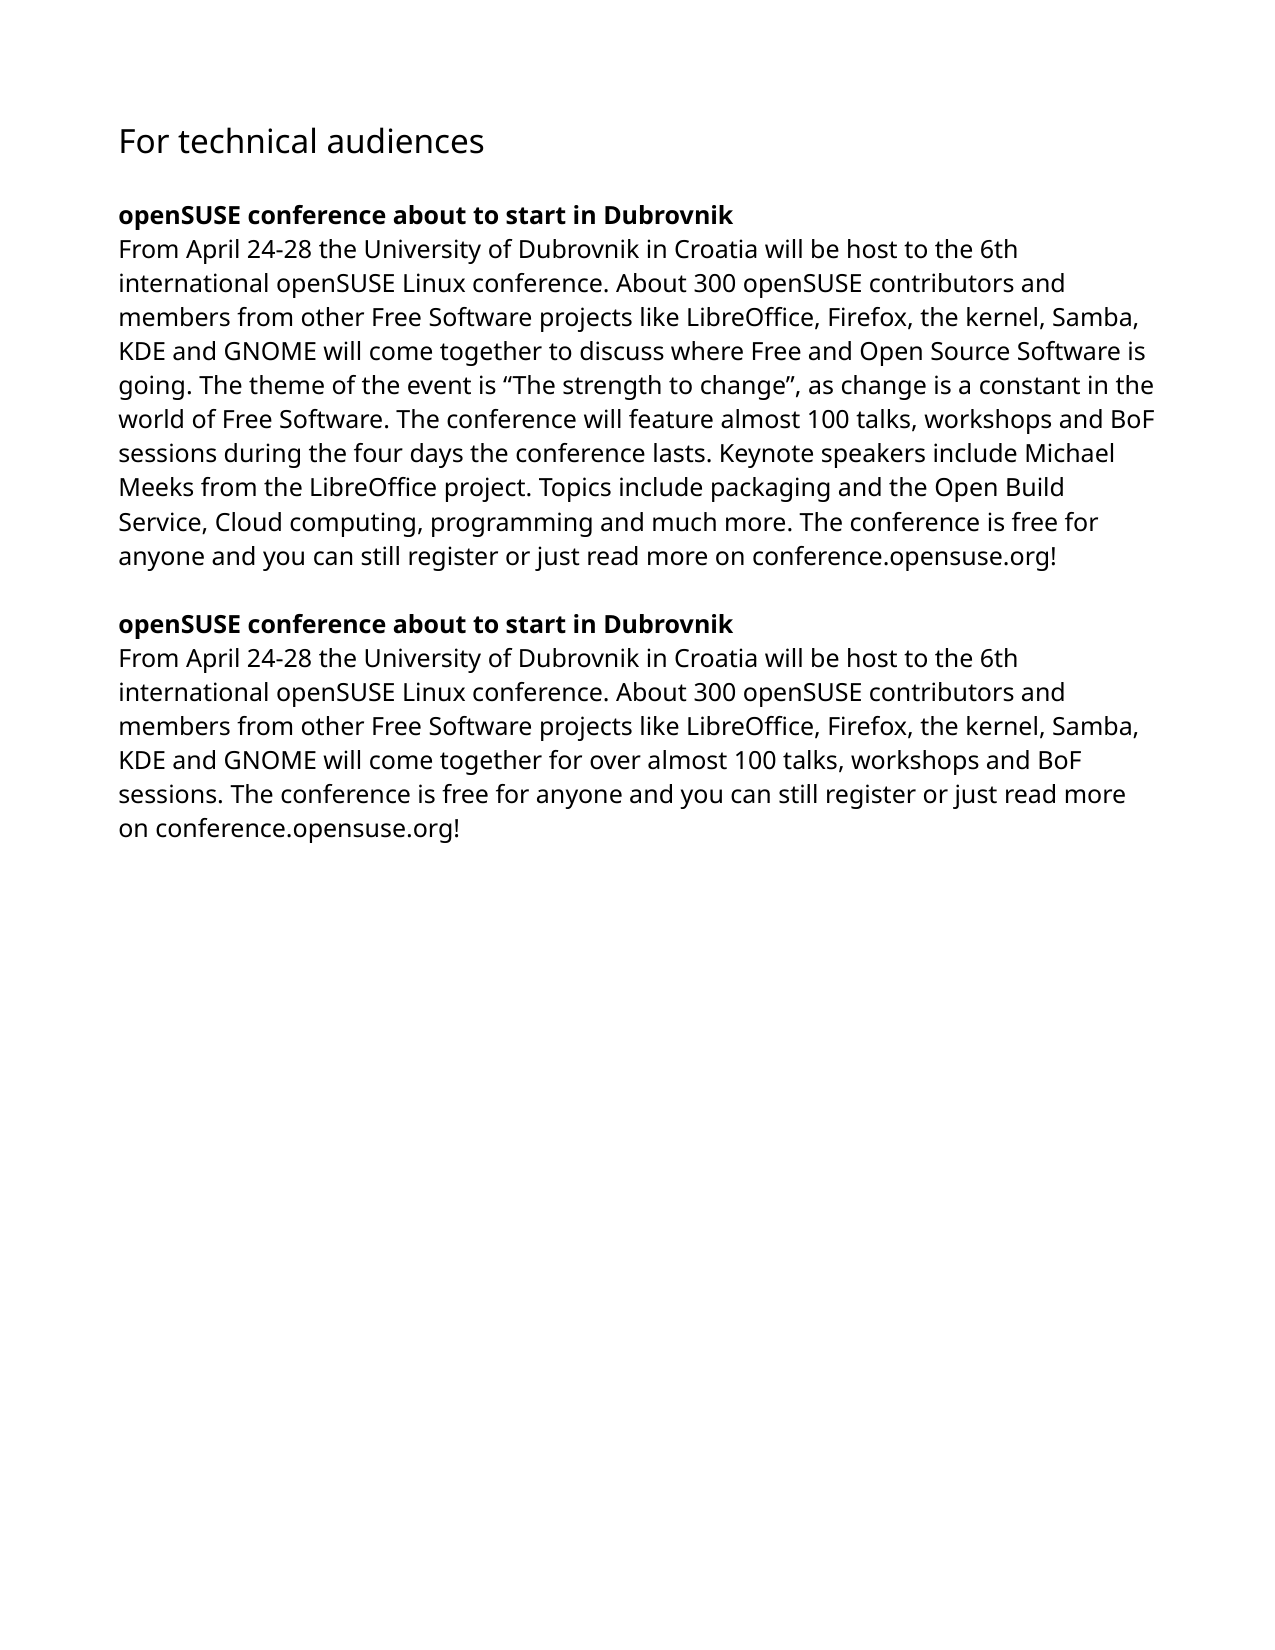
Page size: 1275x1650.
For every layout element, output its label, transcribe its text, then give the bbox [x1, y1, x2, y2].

text openSUSE conference about to start in Dubrovnik [118, 198, 1157, 232]
text openSUSE conference about to start in Dubrovnik [118, 606, 1157, 640]
text From April 24-28 the University of Dubrovnik in Croatia will be host to the 6th international openSUSE Linux conference. About 300 openSUSE contributors and members from other Free Software projects like LibreOffice, Firefox, the kernel, Samba, KDE and GNOME will come together to discuss where Free and Open Source Software is going. The theme of the event is “The strength to change”, as change is a constant in the world of Free Software. The conference will feature almost 100 talks, workshops and BoF sessions during the four days the conference lasts. Keynote speakers include Michael Meeks from the LibreOffice project. Topics include packaging and the Open Build Service, Cloud computing, programming and much more. The conference is free for anyone and you can still register or just read more on conference.opensuse.org! [118, 232, 1157, 572]
text For technical audiences [118, 118, 1157, 163]
text From April 24-28 the University of Dubrovnik in Croatia will be host to the 6th international openSUSE Linux conference. About 300 openSUSE contributors and members from other Free Software projects like LibreOffice, Firefox, the kernel, Samba, KDE and GNOME will come together for over almost 100 talks, workshops and BoF sessions. The conference is free for anyone and you can still register or just read more on conference.opensuse.org! [118, 640, 1157, 845]
